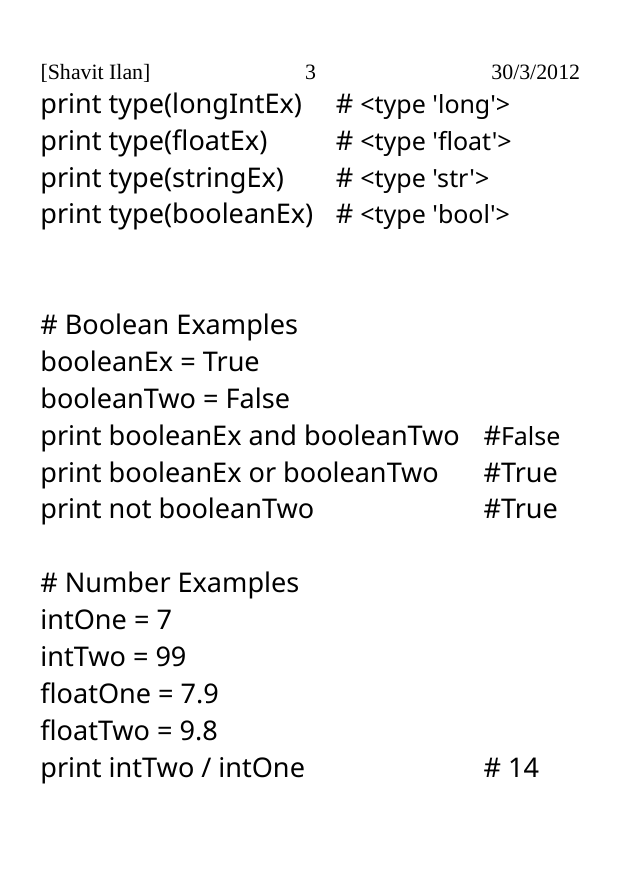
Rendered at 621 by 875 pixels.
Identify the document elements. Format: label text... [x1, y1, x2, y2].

text print type(floatEx) # <type 'float'> [40, 121, 580, 158]
text print not booleanTwo #True [40, 490, 580, 527]
text print booleanEx or booleanTwo #True [40, 453, 580, 490]
text booleanTwo = False [40, 379, 580, 416]
text print intTwo / intOne # 14 [40, 748, 580, 785]
text print booleanEx and booleanTwo #False [40, 416, 580, 453]
text # Boolean Examples [40, 306, 580, 342]
text intTwo = 99 [40, 637, 580, 674]
text intOne = 7 [40, 601, 580, 637]
text print type(stringEx) # <type 'str'> [40, 158, 580, 195]
text # Number Examples [40, 564, 580, 601]
text booleanEx = True [40, 342, 580, 379]
text floatOne = 7.9 [40, 674, 580, 711]
text print type(booleanEx) # <type 'bool'> [40, 195, 580, 232]
text print type(longIntEx) # <type 'long'> [40, 84, 580, 121]
text floatTwo = 9.8 [40, 711, 580, 748]
